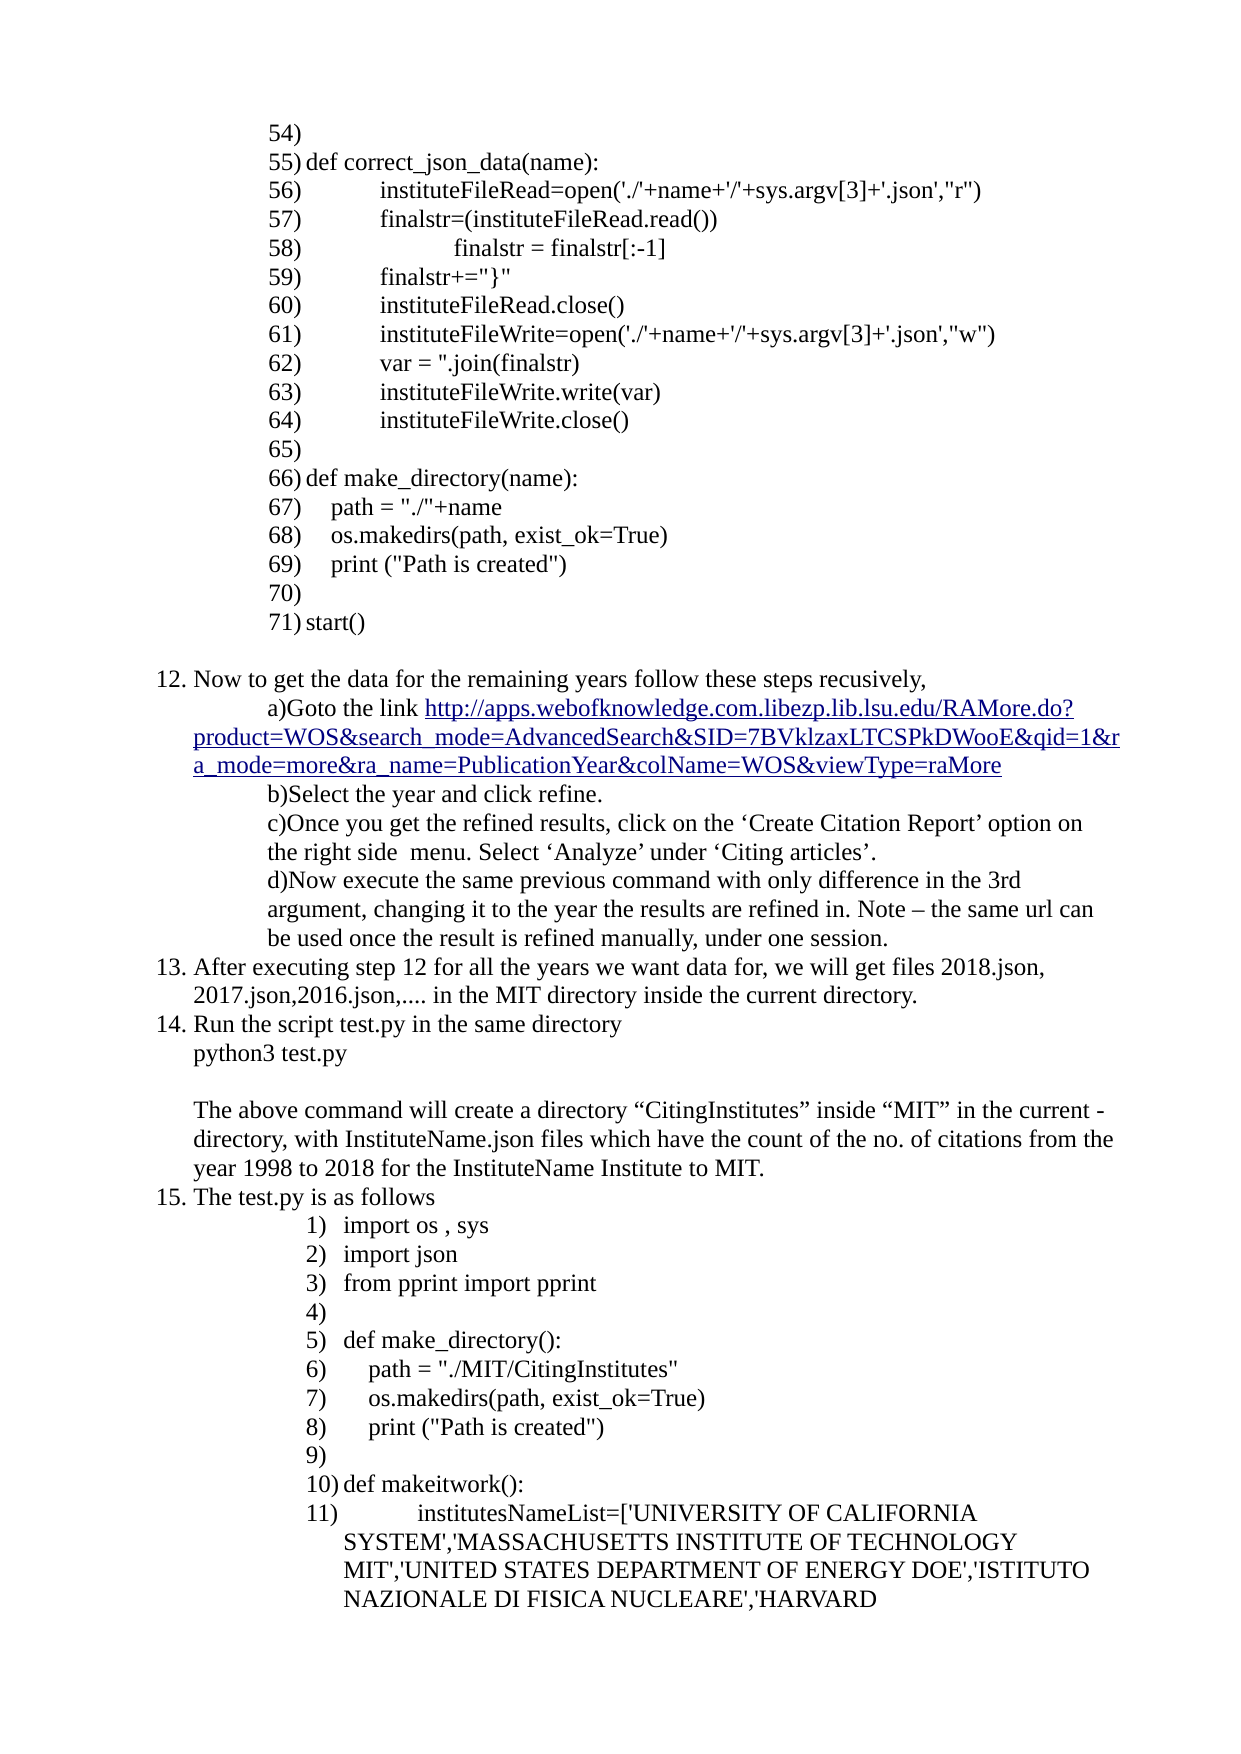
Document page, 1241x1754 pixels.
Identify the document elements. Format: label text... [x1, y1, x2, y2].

list def make_directory(name): [268, 463, 1122, 492]
list instituteFileRead.close() [268, 291, 1122, 319]
list Now to get the data for the remaining years follow these steps recusively, a)Goto the link http://apps.webofknowledge.com.libezp.lib.lsu.edu/RAMore.do?product=WOS&search_mode=AdvancedSearch&SID=7BVklzaxLTCSPkDWooE&qid=1&ra_mode=more&ra_name=PublicationYear&colName=WOS&viewType=raMore b)Select the year and click refine. c)Once you get the refined results, click on the ‘Create Citation Report’ option on the right side menu. Select ‘Analyze’ under ‘Citing articles’. d)Now execute the same previous command with only difference in the 3rd argument, changing it to the year the results are refined in. Note – the same url can be used once the result is refined manually, under one session. [156, 664, 1122, 952]
list The test.py is as follows [156, 1182, 1122, 1211]
list os.makedirs(path, exist_ok=True) [268, 521, 1122, 549]
list institutesNameList=['UNIVERSITY OF CALIFORNIA SYSTEM','MASSACHUSETTS INSTITUTE OF TECHNOLOGY MIT','UNITED STATES DEPARTMENT OF ENERGY DOE','ISTITUTO NAZIONALE DI FISICA NUCLEARE','HARVARD [306, 1498, 1122, 1613]
list print ("Path is created") [268, 549, 1122, 578]
list instituteFileWrite.close() [268, 406, 1122, 434]
list start() [268, 607, 1122, 636]
list finalstr = finalstr[:-1] [268, 233, 1122, 262]
list After executing step 12 for all the years we want data for, we will get files 2018.json, 2017.json,2016.json,.... in the MIT directory inside the current directory. [156, 952, 1122, 1009]
list import json [306, 1239, 1122, 1268]
list finalstr+="}" [268, 262, 1122, 291]
list instituteFileWrite.write(var) [268, 377, 1122, 406]
list from pprint import pprint [306, 1268, 1122, 1297]
list instituteFileWrite=open('./'+name+'/'+sys.argv[3]+'.json',"w") [268, 319, 1122, 348]
list finalstr=(instituteFileRead.read()) [268, 204, 1122, 233]
list import os , sys [306, 1211, 1122, 1239]
list def correct_json_data(name): [268, 147, 1122, 176]
list path = "./MIT/CitingInstitutes" [306, 1354, 1122, 1383]
list os.makedirs(path, exist_ok=True) [306, 1383, 1122, 1412]
list def make_directory(): [306, 1326, 1122, 1354]
list print ("Path is created") [306, 1412, 1122, 1441]
list path = "./"+name [268, 492, 1122, 521]
list instituteFileRead=open('./'+name+'/'+sys.argv[3]+'.json',"r") [268, 176, 1122, 204]
list def makeitwork(): [306, 1469, 1122, 1498]
list var = ''.join(finalstr) [268, 348, 1122, 377]
list Run the script test.py in the same directory python3 test.py The above command will create a directory “CitingInstitutes” inside “MIT” in the current ­directory, with InstituteName.json files which have the count of the no. of citations from the year 1998 to 2018 for the InstituteName Institute to MIT. [156, 1009, 1122, 1182]
